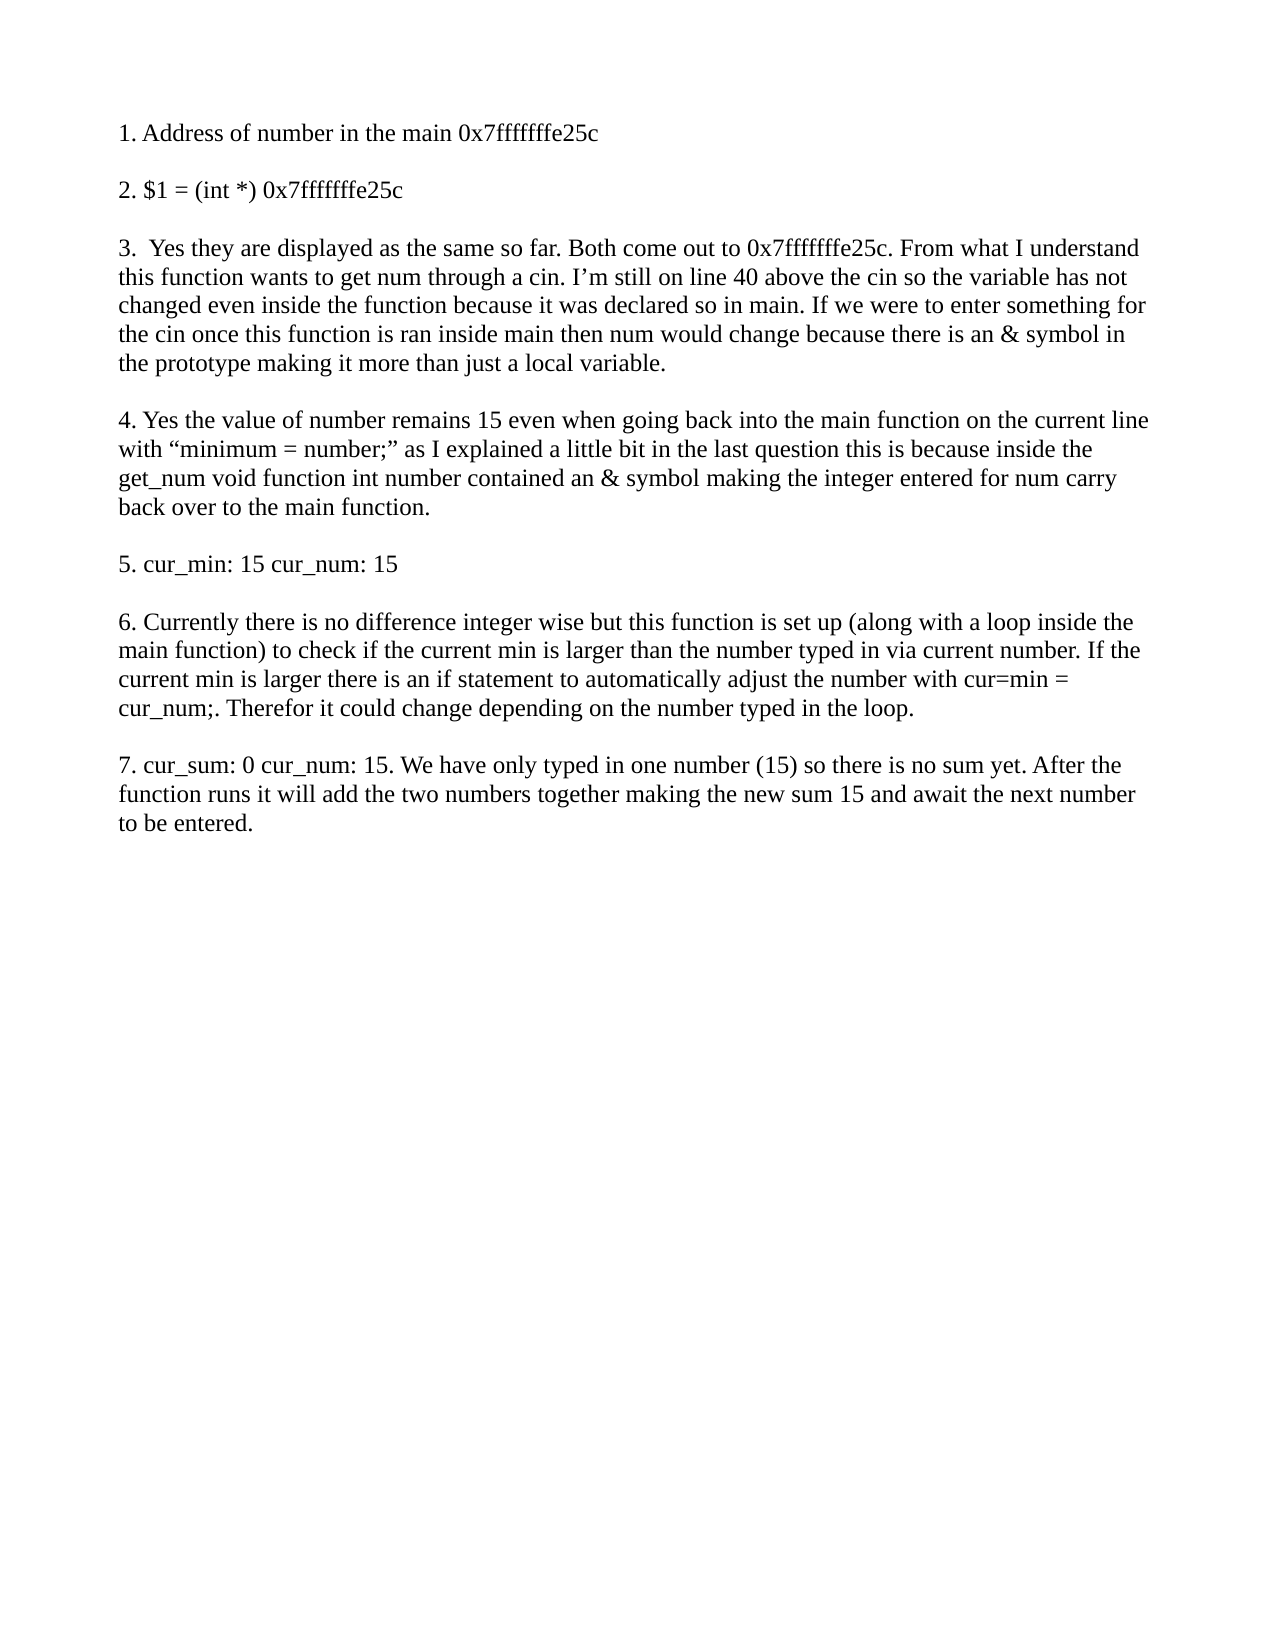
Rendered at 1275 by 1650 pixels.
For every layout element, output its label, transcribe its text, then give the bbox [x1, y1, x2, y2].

text 5. cur_min: 15 cur_num: 15 [118, 549, 1157, 578]
text 3. Yes they are displayed as the same so far. Both come out to 0x7fffffffe25c. From what I understand this function wants to get num through a cin. I’m still on line 40 above the cin so the variable has not changed even inside the function because it was declared so in main. If we were to enter something for the cin once this function is ran inside main then num would change because there is an & symbol in the prototype making it more than just a local variable. [118, 233, 1157, 377]
text 1. Address of number in the main 0x7fffffffe25c [118, 118, 1157, 147]
text 2. $1 = (int *) 0x7fffffffe25c [118, 176, 1157, 204]
text 4. Yes the value of number remains 15 even when going back into the main function on the current line with “minimum = number;” as I explained a little bit in the last question this is because inside the get_num void function int number contained an & symbol making the integer entered for num carry back over to the main function. [118, 406, 1157, 521]
text 6. Currently there is no difference integer wise but this function is set up (along with a loop inside the main function) to check if the current min is larger than the number typed in via current number. If the current min is larger there is an if statement to automatically adjust the number with cur=min = cur_num;. Therefor it could change depending on the number typed in the loop. [118, 607, 1157, 722]
text 7. cur_sum: 0 cur_num: 15. We have only typed in one number (15) so there is no sum yet. After the function runs it will add the two numbers together making the new sum 15 and await the next number to be entered. [118, 751, 1157, 837]
